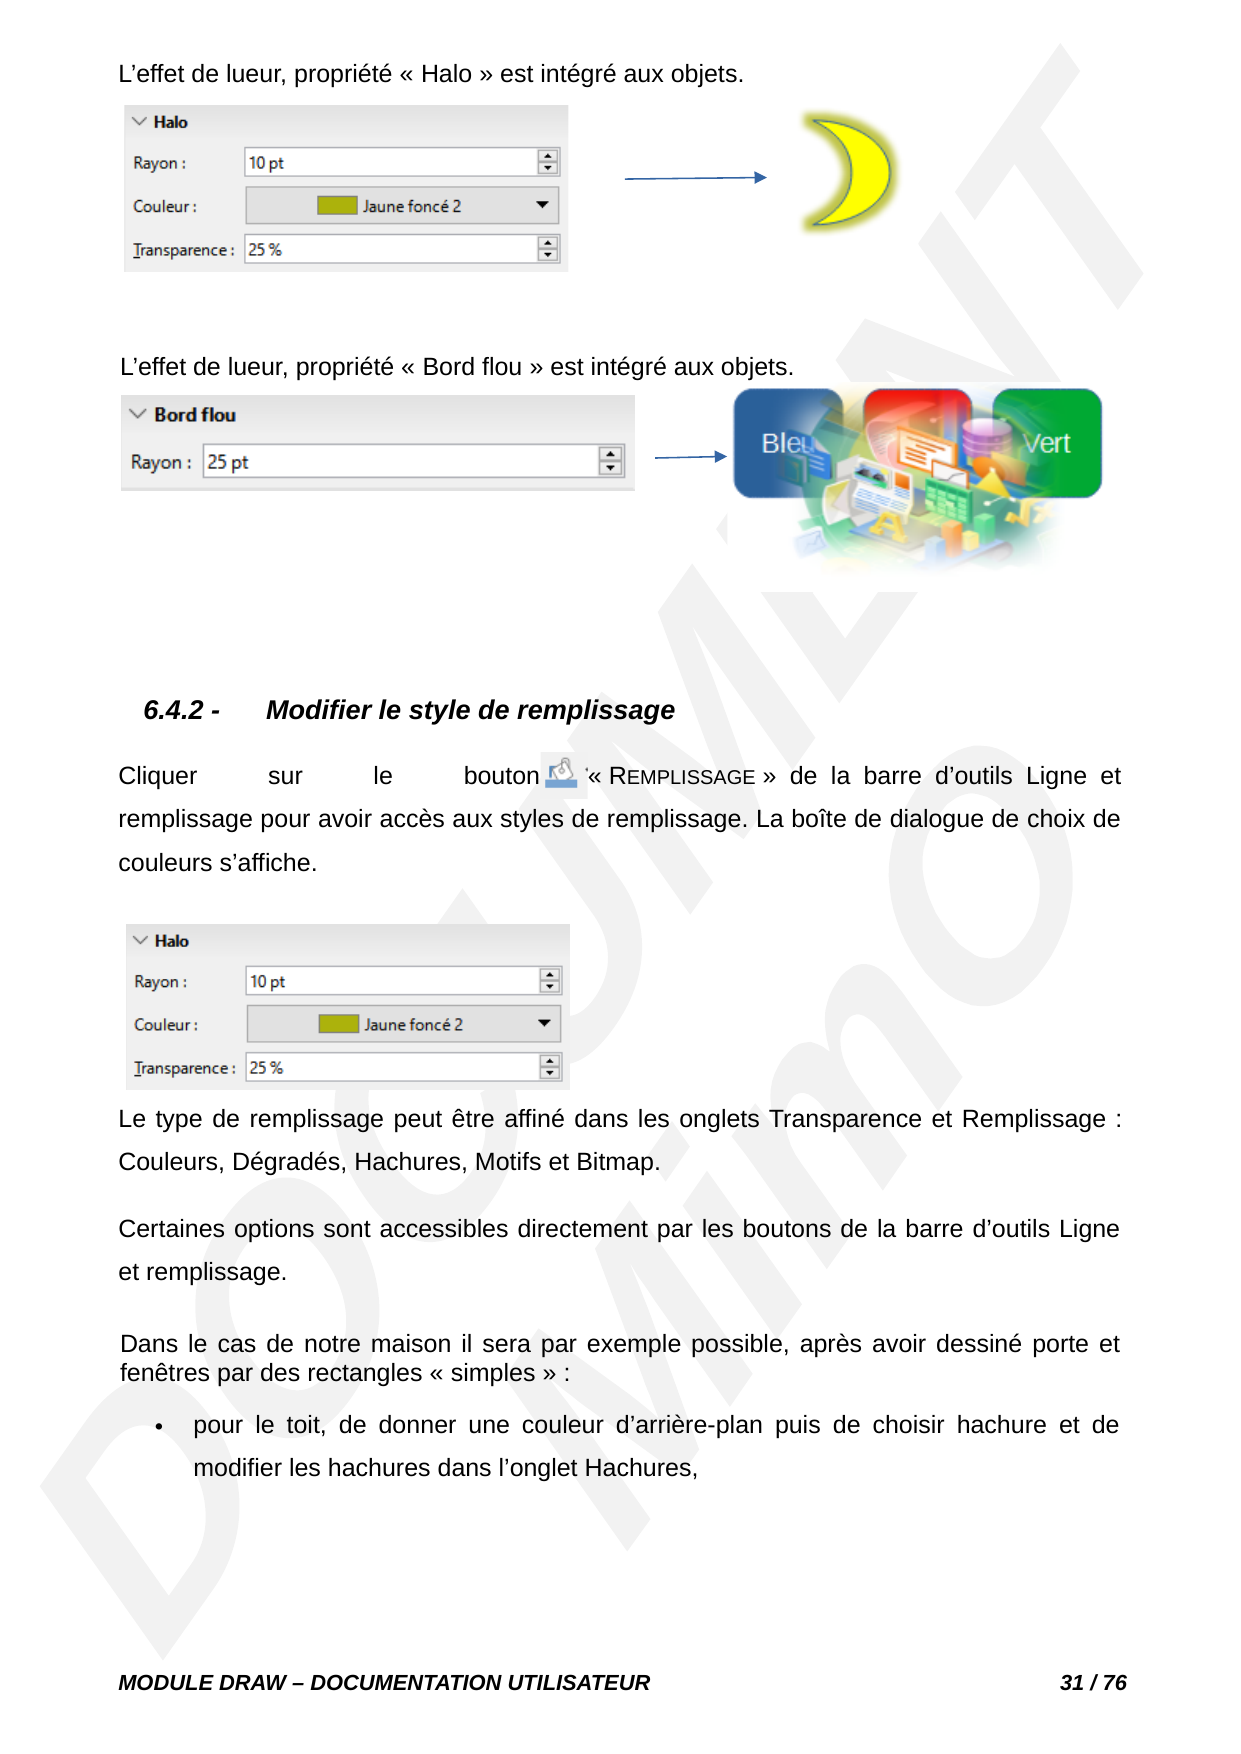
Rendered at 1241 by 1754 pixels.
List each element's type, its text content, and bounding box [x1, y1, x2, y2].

text Dans le cas de notre maison il sera par exemple possible, après avoir dessiné porte et fenêtres par des rectangles « simples » : [120, 1329, 1122, 1387]
picture [540, 752, 588, 799]
picture [727, 382, 1110, 592]
list pour le toit, de donner une couleur d’arrière-plan puis de choisir hachure et de modifier les hachures dans l’onglet Hachures, [156, 1410, 1122, 1482]
picture [124, 105, 569, 272]
text Certaines options sont accessibles directement par les boutons de la barre d’outils Ligne et remplissage. [118, 1214, 1122, 1286]
picture [126, 924, 570, 1090]
text Le type de remplissage peut être affiné dans les onglets Transparence et Remplissage : Couleurs, Dégradés, Hachures, Motifs et Bitmap. [118, 914, 1122, 1176]
picture [790, 103, 919, 245]
subtitle Modifier le style de remplissage [143, 694, 1122, 725]
picture [121, 395, 635, 491]
text L’effet de lueur, propriété « Bord flou » est intégré aux objets. [120, 352, 1122, 381]
text L’effet de lueur, propriété « Halo » est intégré aux objets. [118, 59, 1122, 88]
text Cliquer sur le bouton « Remplissage » de la barre d’outils Ligne et remplissage pour avoir accès aux styles de remplissage. La boîte de dialogue de choix de couleurs s’affiche. [118, 761, 1122, 876]
